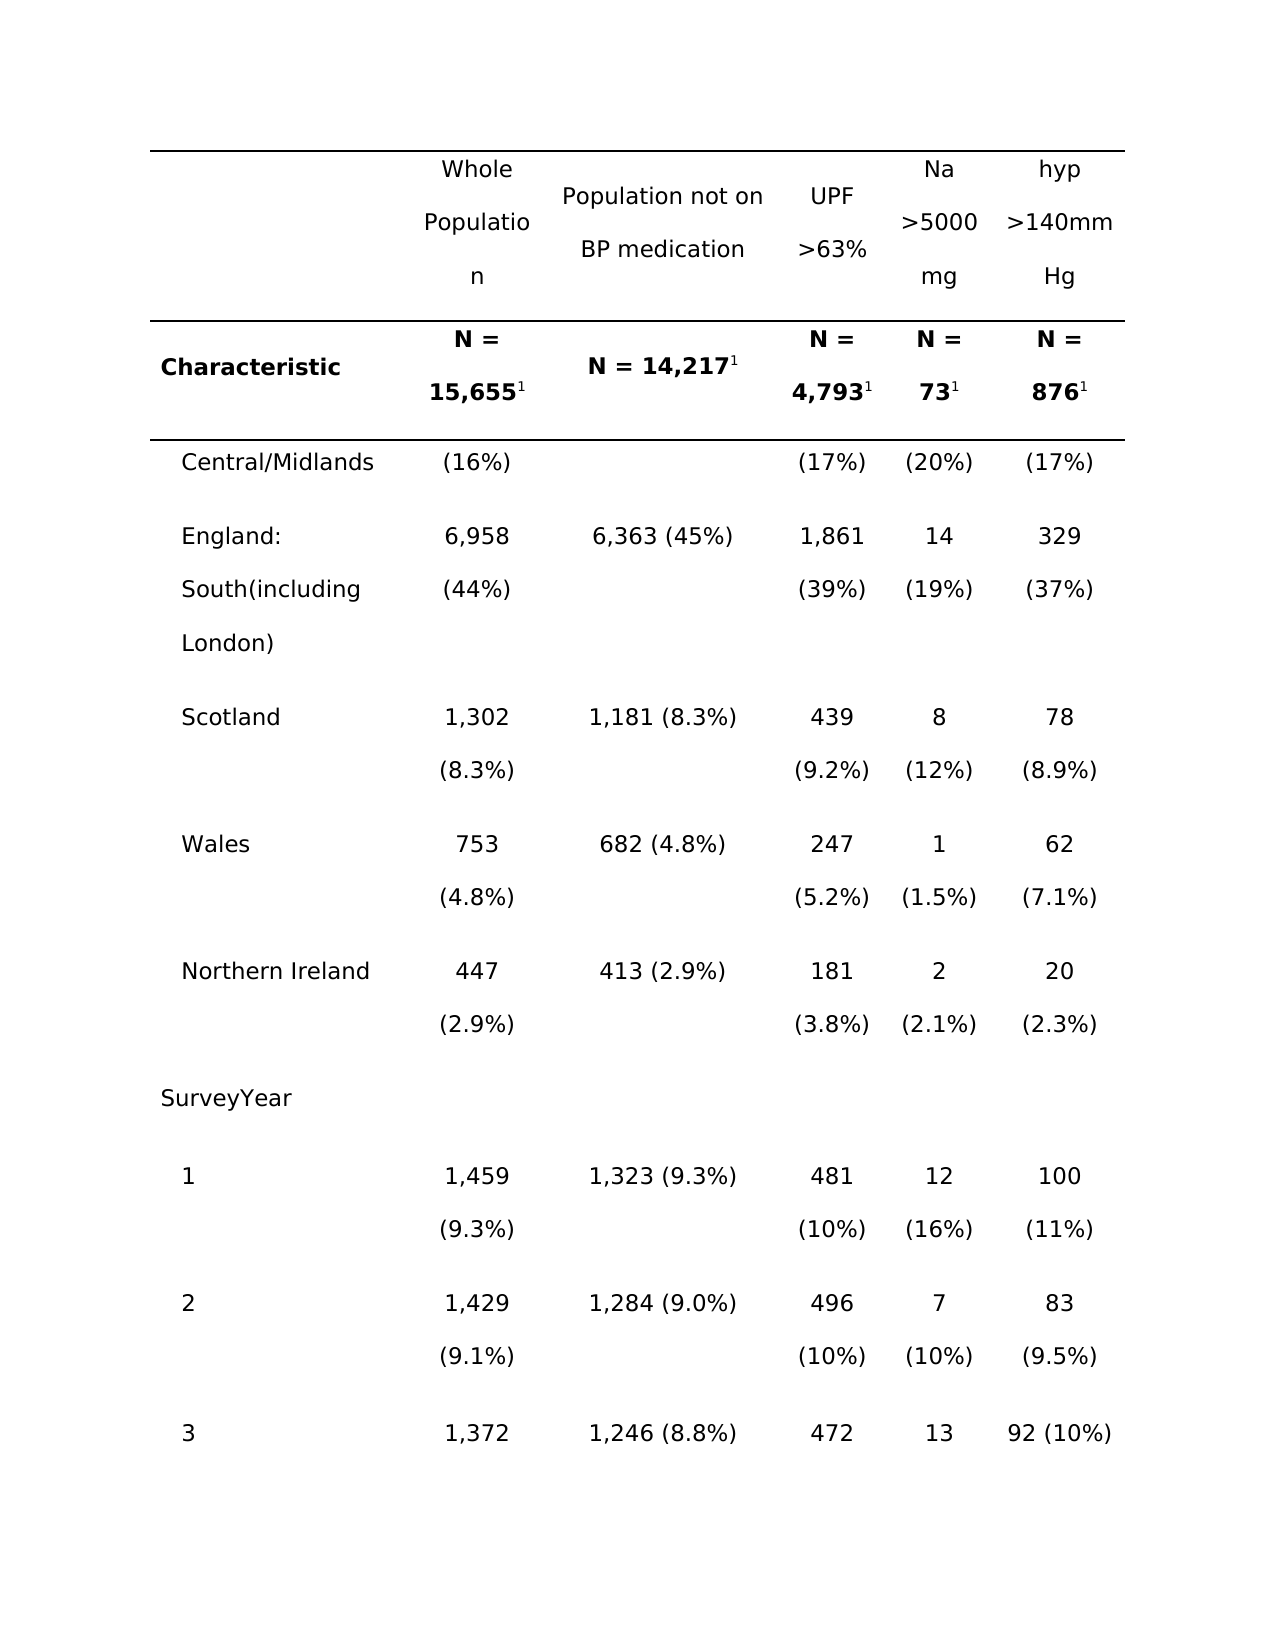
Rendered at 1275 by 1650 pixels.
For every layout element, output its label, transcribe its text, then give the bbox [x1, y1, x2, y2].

table_header Population not on BP medication [545, 152, 780, 320]
table_cell N = 15,6551 [409, 322, 545, 439]
table_header UPF >63% [780, 152, 884, 320]
table_cell SurveyYear [150, 1075, 408, 1153]
table_cell 1,246 (8.8%) [545, 1409, 780, 1483]
table_header [150, 152, 408, 320]
table_cell 92 (10%) [994, 1409, 1125, 1483]
table_cell 1,302 (8.3%) [409, 693, 545, 820]
table_cell Northern Ireland [150, 948, 408, 1074]
table_cell [780, 1075, 884, 1153]
table_cell 14 (19%) [884, 513, 994, 693]
table_cell 100 (11%) [994, 1153, 1125, 1280]
table_cell 247 (5.2%) [780, 820, 884, 947]
table_cell 2 [150, 1280, 408, 1409]
table_cell Characteristic [150, 322, 408, 439]
table_cell 1,284 (9.0%) [545, 1280, 780, 1409]
table_cell 7 (10%) [884, 1280, 994, 1409]
table_cell 481 (10%) [780, 1153, 884, 1280]
table_cell 472 [780, 1409, 884, 1483]
table_cell [409, 1075, 545, 1153]
table_header hyp >140mmHg [994, 152, 1125, 320]
table_cell England: South(including London) [150, 513, 408, 693]
table_cell 1,323 (9.3%) [545, 1153, 780, 1280]
table_cell 20 (2.3%) [994, 948, 1125, 1074]
table_cell 3 [150, 1409, 408, 1483]
table_cell 6,363 (45%) [545, 513, 780, 693]
table_cell 12 (16%) [884, 1153, 994, 1280]
table_cell Wales [150, 820, 408, 947]
table_cell 1 [150, 1153, 408, 1280]
table_cell [545, 441, 780, 513]
table_cell 1,861 (39%) [780, 513, 884, 693]
table_cell 447 (2.9%) [409, 948, 545, 1074]
table_cell 6,958 (44%) [409, 513, 545, 693]
table_cell 753 (4.8%) [409, 820, 545, 947]
table_cell 439 (9.2%) [780, 693, 884, 820]
table_cell 83 (9.5%) [994, 1280, 1125, 1409]
table_cell [545, 1075, 780, 1153]
table_cell 496 (10%) [780, 1280, 884, 1409]
table_cell 181 (3.8%) [780, 948, 884, 1074]
table_cell 1,429 (9.1%) [409, 1280, 545, 1409]
table_cell 1 (1.5%) [884, 820, 994, 947]
table_cell 329 (37%) [994, 513, 1125, 693]
table_cell 1,459 (9.3%) [409, 1153, 545, 1280]
table_cell 8 (12%) [884, 693, 994, 820]
table_cell 1,372 [409, 1409, 545, 1483]
table_cell N = 4,7931 [780, 322, 884, 439]
table_cell 2 (2.1%) [884, 948, 994, 1074]
table_cell [884, 1075, 994, 1153]
table_cell (17%) [994, 441, 1125, 513]
table_cell N = 731 [884, 322, 994, 439]
table_cell 682 (4.8%) [545, 820, 780, 947]
table_cell (17%) [780, 441, 884, 513]
table_cell N = 14,2171 [545, 322, 780, 439]
table_cell 413 (2.9%) [545, 948, 780, 1074]
table_header Whole Population [409, 152, 545, 320]
table_cell Central/Midlands [150, 441, 408, 513]
table_cell [994, 1075, 1125, 1153]
table_cell (16%) [409, 441, 545, 513]
table_cell N = 8761 [994, 322, 1125, 439]
table_cell 1,181 (8.3%) [545, 693, 780, 820]
table_cell (20%) [884, 441, 994, 513]
table_cell 13 [884, 1409, 994, 1483]
table_cell 62 (7.1%) [994, 820, 1125, 947]
table_cell Scotland [150, 693, 408, 820]
table_header Na >5000mg [884, 152, 994, 320]
table_cell 78 (8.9%) [994, 693, 1125, 820]
